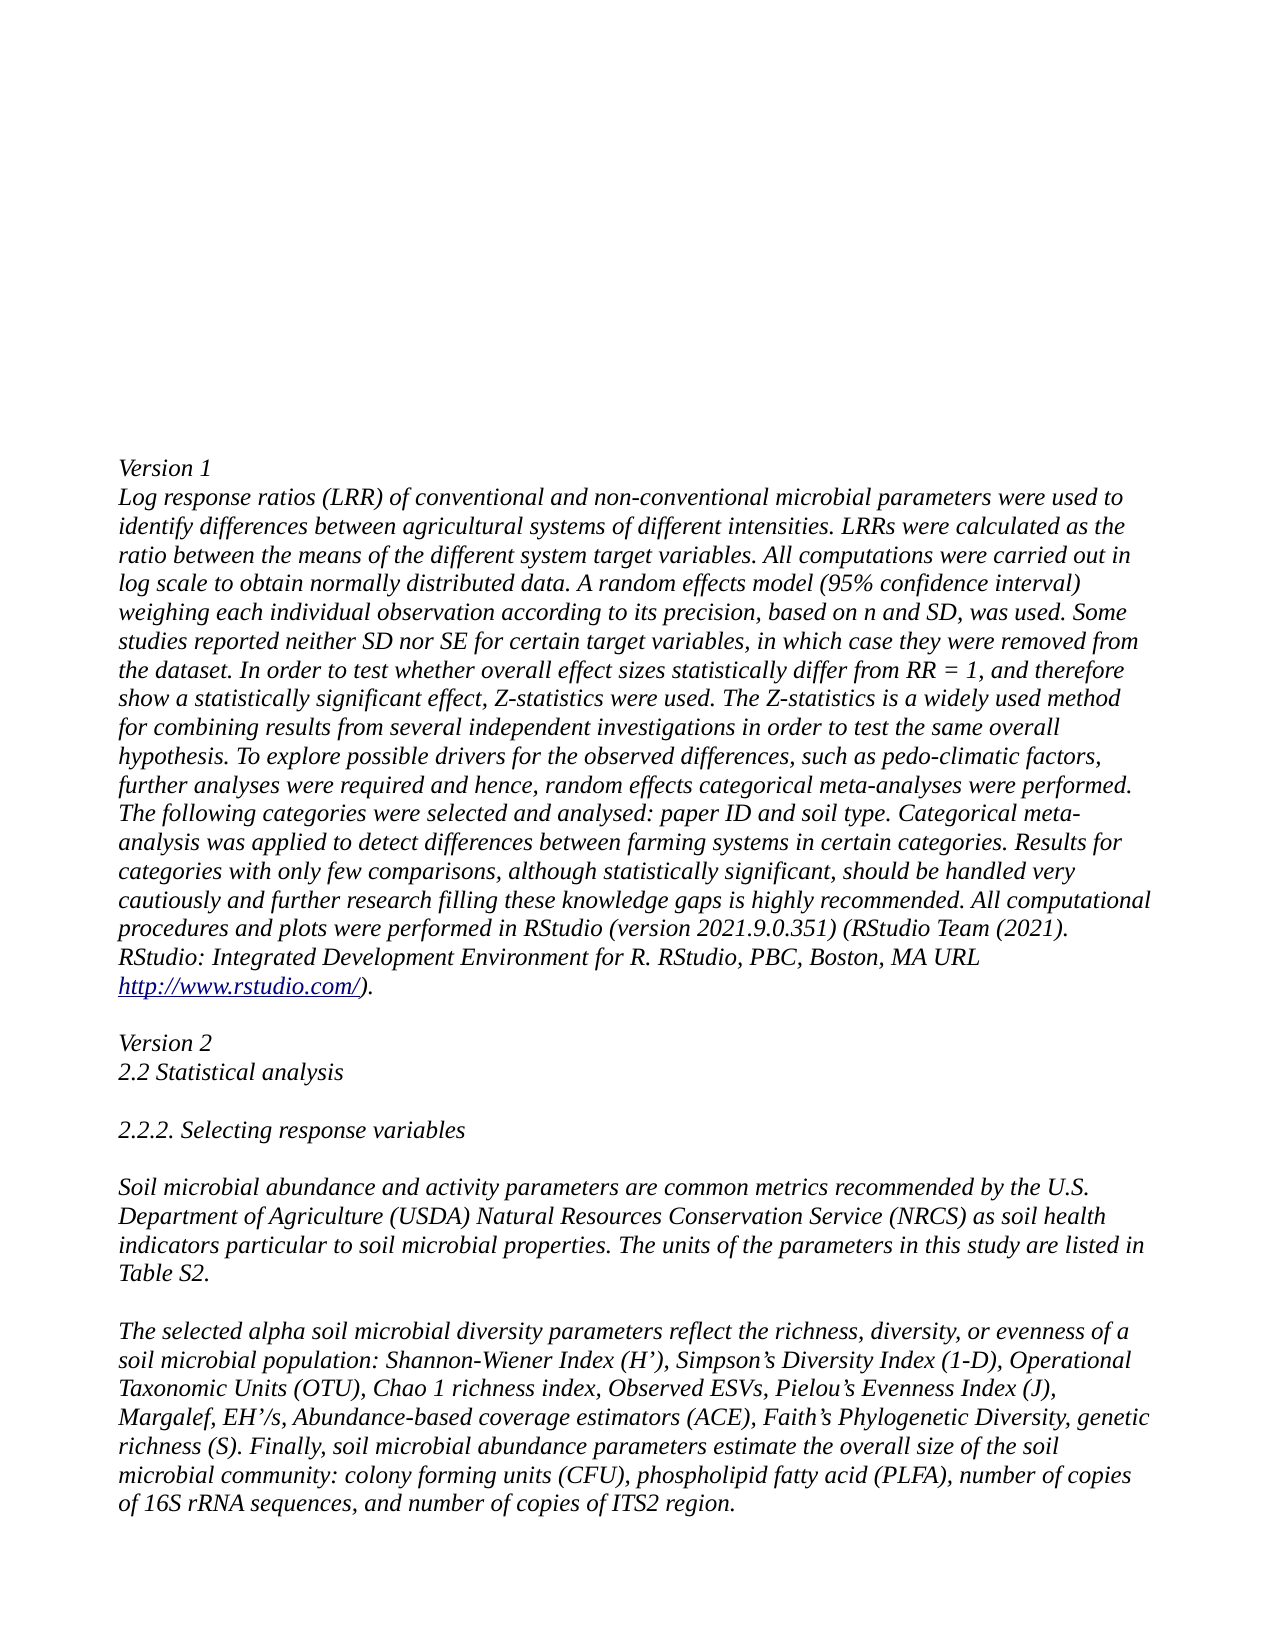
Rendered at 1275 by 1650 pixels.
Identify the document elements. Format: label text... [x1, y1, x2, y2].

text The selected alpha soil microbial diversity parameters reflect the richness, diversity, or evenness of a soil microbial population: Shannon-Wiener Index (H’), Simpson’s Diversity Index (1-D), Operational Taxonomic Units (OTU), Chao 1 richness index, Observed ESVs, Pielou’s Evenness Index (J), Margalef, EH’/s, Abundance-based coverage estimators (ACE), Faith’s Phylogenetic Diversity, genetic richness (S). Finally, soil microbial abundance parameters estimate the overall size of the soil microbial community: colony forming units (CFU), phospholipid fatty acid (PLFA), number of copies of 16S rRNA sequences, and number of copies of ITS2 region. [118, 1316, 1157, 1517]
text 2.2.2. Selecting response variables [118, 1115, 1157, 1143]
text Log response ratios (LRR) of conventional and non-conventional microbial parameters were used to identify differences between agricultural systems of different intensities. LRRs were calculated as the ratio between the means of the different system target variables. All computations were carried out in log scale to obtain normally distributed data. A random effects model (95% confidence interval) weighing each individual observation according to its precision, based on n and SD, was used. Some studies reported neither SD nor SE for certain target variables, in which case they were removed from the dataset. In order to test whether overall effect sizes statistically differ from RR = 1, and therefore show a statistically significant effect, Z-statistics were used. The Z-statistics is a widely used method for combining results from several independent investigations in order to test the same overall hypothesis. To explore possible drivers for the observed differences, such as pedo-climatic factors, further analyses were required and hence, random effects categorical meta-analyses were performed. The following categories were selected and analysed: paper ID and soil type. Categorical meta-analysis was applied to detect differences between farming systems in certain categories. Results for categories with only few comparisons, although statistically significant, should be handled very cautiously and further research filling these knowledge gaps is highly recommended. All computational procedures and plots were performed in RStudio (version 2021.9.0.351) (RStudio Team (2021). RStudio: Integrated Development Environment for R. RStudio, PBC, Boston, MA URL http://www.rstudio.com/). [118, 482, 1157, 1000]
text Soil microbial abundance and activity parameters are common metrics recommended by the U.S. Department of Agriculture (USDA) Natural Resources Conservation Service (NRCS) as soil health indicators particular to soil microbial properties. The units of the parameters in this study are listed in Table S2. [118, 1172, 1157, 1287]
text Version 2 [118, 1028, 1157, 1057]
text Version 1 [118, 453, 1157, 482]
text 2.2 Statistical analysis [118, 1057, 1157, 1086]
